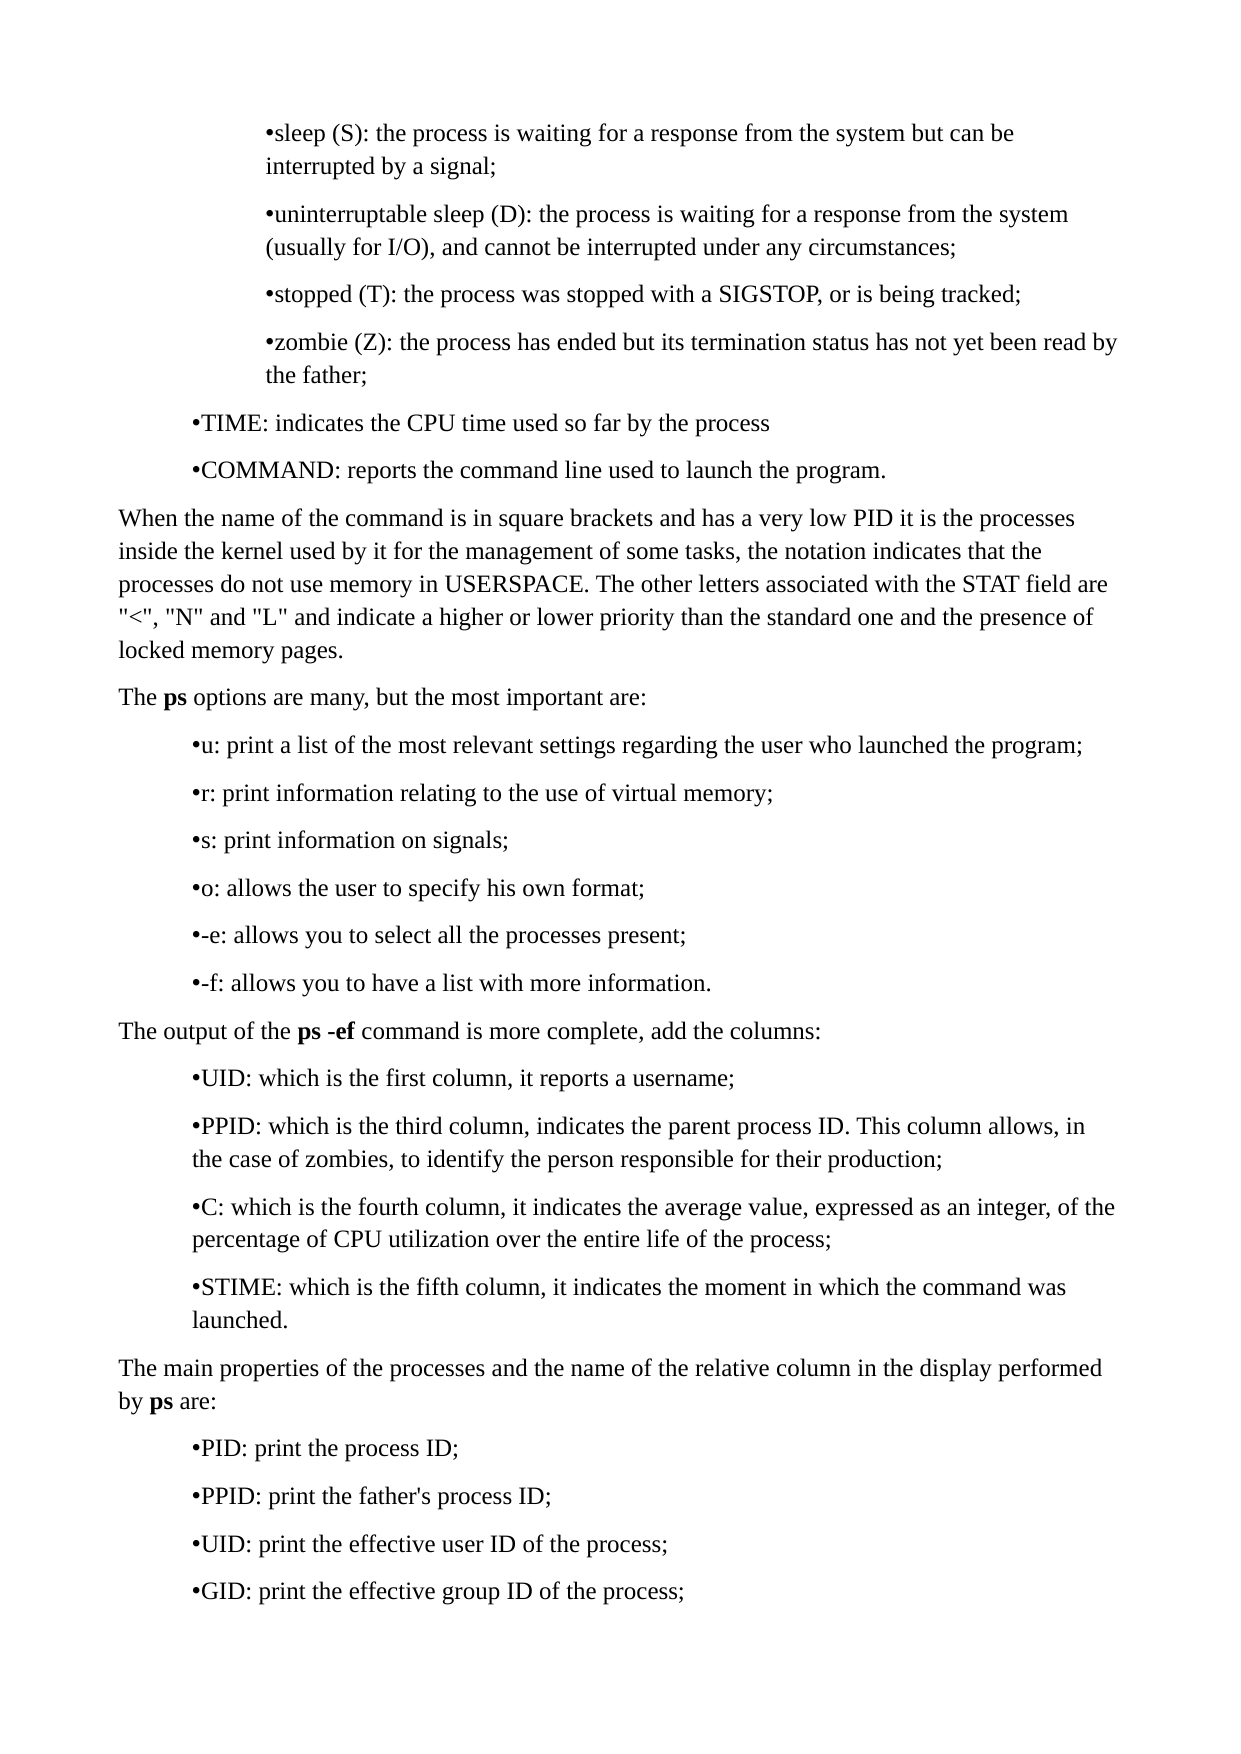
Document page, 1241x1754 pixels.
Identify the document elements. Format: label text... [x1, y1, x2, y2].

list TIME: indicates the CPU time used so far by the process [118, 408, 1122, 436]
list uninterruptable sleep (D): the process is waiting for a response from the system (usually for I/O), and cannot be interrupted under any circumstances; [118, 199, 1122, 261]
list PPID: print the father's process ID; [118, 1481, 1122, 1510]
text When the name of the command is in square brackets and has a very low PID it is the processes inside the kernel used by it for the management of some tasks, the notation indicates that the processes do not use memory in USERSPACE. The other letters associated with the STAT field are "<", "N" and "L" and indicate a higher or lower priority than the standard one and the presence of locked memory pages. [118, 503, 1122, 664]
list STIME: which is the fifth column, it indicates the moment in which the command was launched. [118, 1272, 1122, 1334]
list stopped (T): the process was stopped with a SIGSTOP, or is being tracked; [118, 279, 1122, 308]
list zombie (Z): the process has ended but its termination status has not yet been read by the father; [118, 327, 1122, 389]
list r: print information relating to the use of virtual memory; [118, 778, 1122, 806]
list o: allows the user to specify his own format; [118, 873, 1122, 902]
text The output of the ps -ef command is more complete, add the columns: [118, 1016, 1122, 1044]
list PPID: which is the third column, indicates the parent process ID. This column allows, in the case of zombies, to identify the person responsible for their production; [118, 1111, 1122, 1173]
list COMMAND: reports the command line used to launch the program. [118, 455, 1122, 484]
list UID: print the effective user ID of the process; [118, 1529, 1122, 1557]
list C: which is the fourth column, it indicates the average value, expressed as an integer, of the percentage of CPU utilization over the entire life of the process; [118, 1192, 1122, 1253]
list u: print a list of the most relevant settings regarding the user who launched the program; [118, 730, 1122, 759]
list -e: allows you to select all the processes present; [118, 921, 1122, 949]
list UID: which is the first column, it reports a username; [118, 1063, 1122, 1092]
list GID: print the effective group ID of the process; [118, 1576, 1122, 1605]
text The ps options are many, but the most important are: [118, 682, 1122, 711]
text The main properties of the processes and the name of the relative column in the display performed by ps are: [118, 1353, 1122, 1414]
list s: print information on signals; [118, 825, 1122, 854]
list PID: print the process ID; [118, 1433, 1122, 1462]
list sleep (S): the process is waiting for a response from the system but can be interrupted by a signal; [118, 118, 1122, 180]
list -f: allows you to have a list with more information. [118, 968, 1122, 997]
